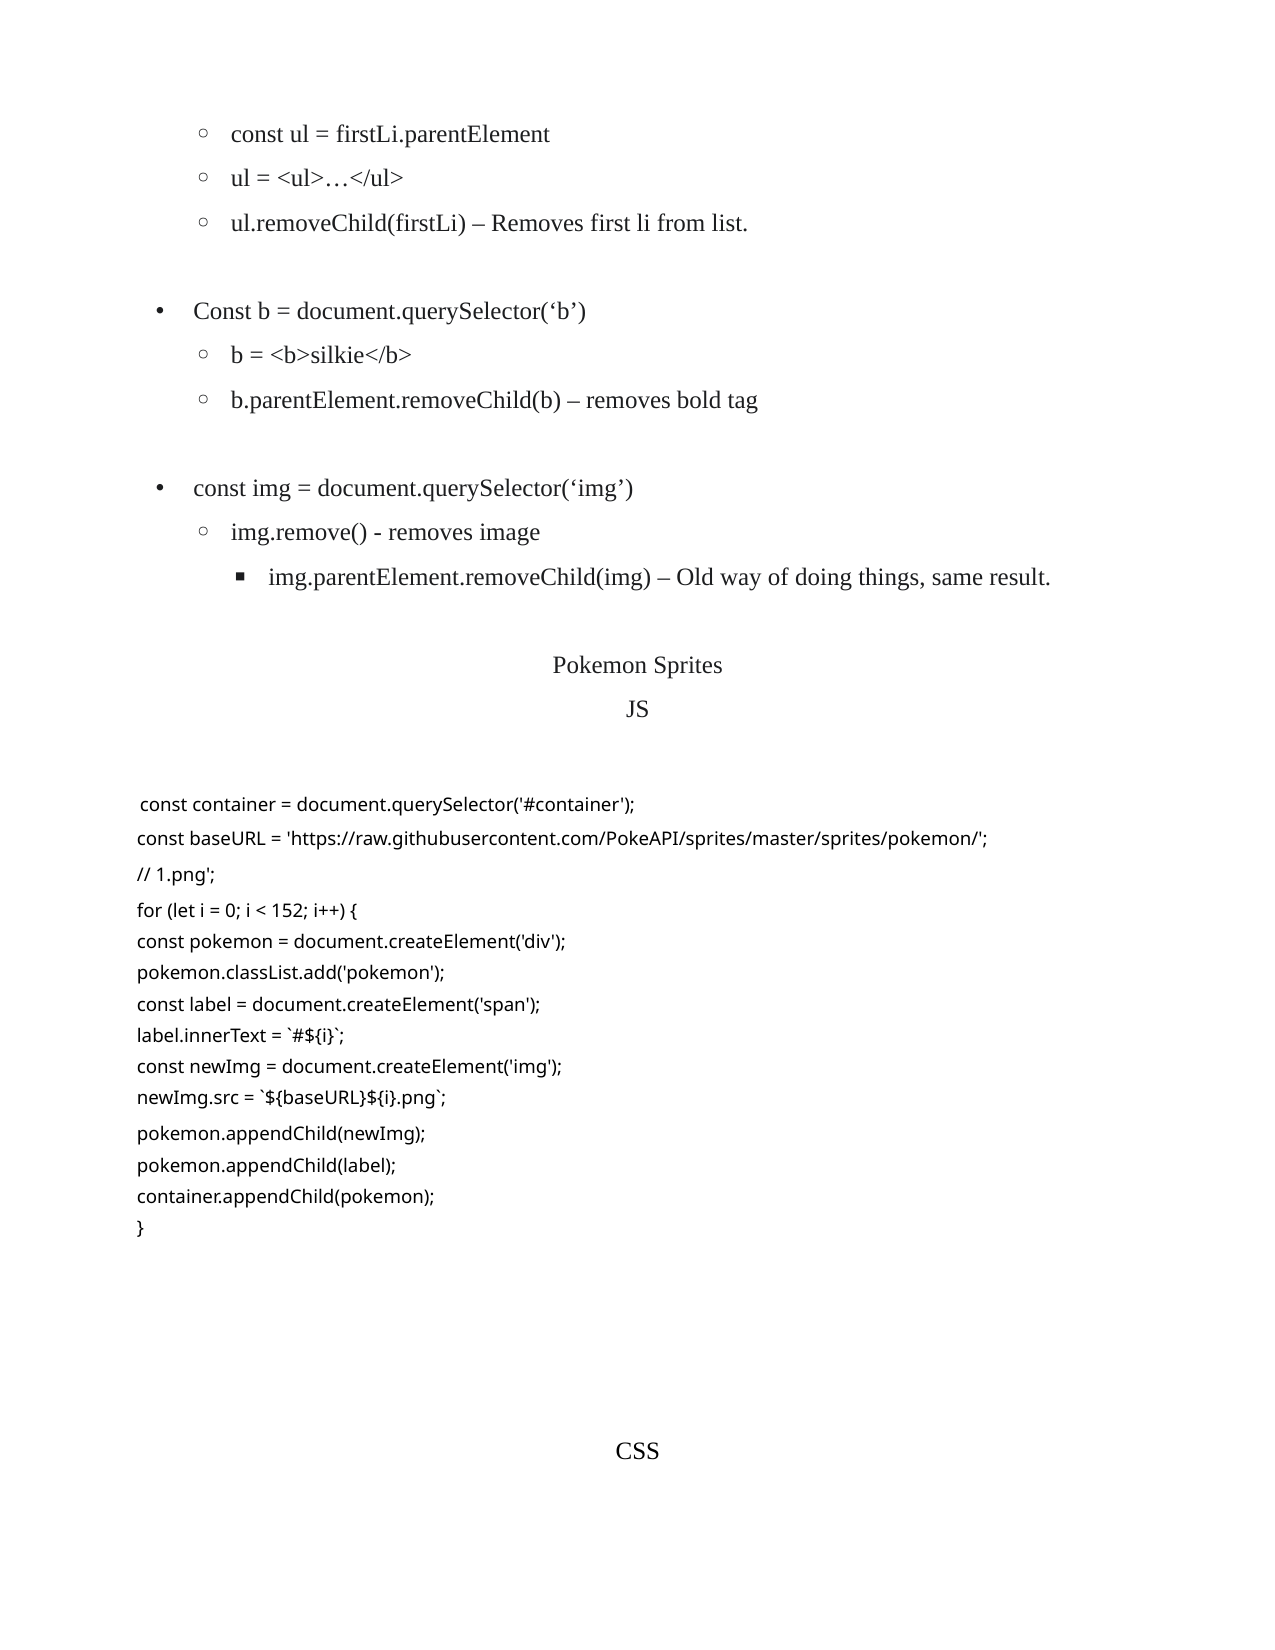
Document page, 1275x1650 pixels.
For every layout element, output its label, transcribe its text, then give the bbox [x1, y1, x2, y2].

table_cell [118, 1110, 137, 1115]
table_cell [137, 1250, 1157, 1260]
table_cell [118, 1048, 137, 1079]
table_cell [118, 1146, 137, 1177]
table_cell // 1.png'; [137, 855, 1157, 887]
table_cell [118, 1240, 137, 1245]
table_cell pokemon.appendChild(label); [137, 1146, 1157, 1177]
table_cell const pokemon = document.createElement('div'); [137, 923, 1157, 954]
table_cell [118, 923, 137, 954]
table_cell [118, 1209, 137, 1240]
table_cell [118, 855, 137, 887]
table_header [118, 782, 137, 819]
table_cell [137, 887, 1157, 891]
table_cell [118, 1016, 137, 1048]
text Pokemon Sprites [118, 649, 1157, 679]
table_cell [118, 1079, 137, 1110]
list ul.removeChild(firstLi) – Removes first li from list. [193, 207, 1157, 236]
table_cell [137, 1240, 1157, 1245]
table_cell pokemon.appendChild(newImg); [137, 1115, 1157, 1146]
list ul = <ul>…</ul> [193, 162, 1157, 192]
table_cell } [137, 1209, 1157, 1240]
table_cell [118, 819, 137, 851]
text CSS [118, 1436, 1157, 1465]
table_cell newImg.src = `${baseURL}${i}.png`; [137, 1079, 1157, 1110]
table_cell [137, 851, 1157, 855]
list const img = document.querySelector(‘img’) [156, 472, 1157, 502]
table_cell [118, 851, 137, 855]
list const ul = firstLi.parentElement [193, 118, 1157, 148]
table_cell [137, 1245, 1157, 1249]
list img.remove() - removes image [193, 517, 1157, 546]
table_cell for (let i = 0; i < 152; i++) { [137, 891, 1157, 923]
table_cell [118, 887, 137, 891]
list b.parentElement.removeChild(b) – removes bold tag [193, 384, 1157, 413]
table_cell [118, 1115, 137, 1146]
table_cell const baseURL = 'https://raw.githubusercontent.com/PokeAPI/sprites/master/sprites/pokemon/'; [137, 819, 1157, 851]
table_cell [118, 1245, 137, 1249]
list b = <b>silkie</b> [193, 339, 1157, 369]
table_cell [118, 891, 137, 923]
table_cell const newImg = document.createElement('img'); [137, 1048, 1157, 1079]
text JS [118, 694, 1157, 723]
table_cell container.appendChild(pokemon); [137, 1178, 1157, 1209]
table_cell [118, 954, 137, 985]
table_cell [118, 985, 137, 1016]
table_cell const label = document.createElement('span'); [137, 985, 1157, 1016]
list Const b = document.querySelector(‘b’) [156, 295, 1157, 325]
table_cell label.innerText = `#${i}`; [137, 1016, 1157, 1048]
table_header const container = document.querySelector('#container'); [137, 782, 1157, 819]
table_cell [118, 1178, 137, 1209]
table_cell [118, 1250, 137, 1260]
list img.parentElement.removeChild(img) – Old way of doing things, same result. [231, 561, 1157, 591]
table_cell [137, 1110, 1157, 1115]
table_cell pokemon.classList.add('pokemon'); [137, 954, 1157, 985]
